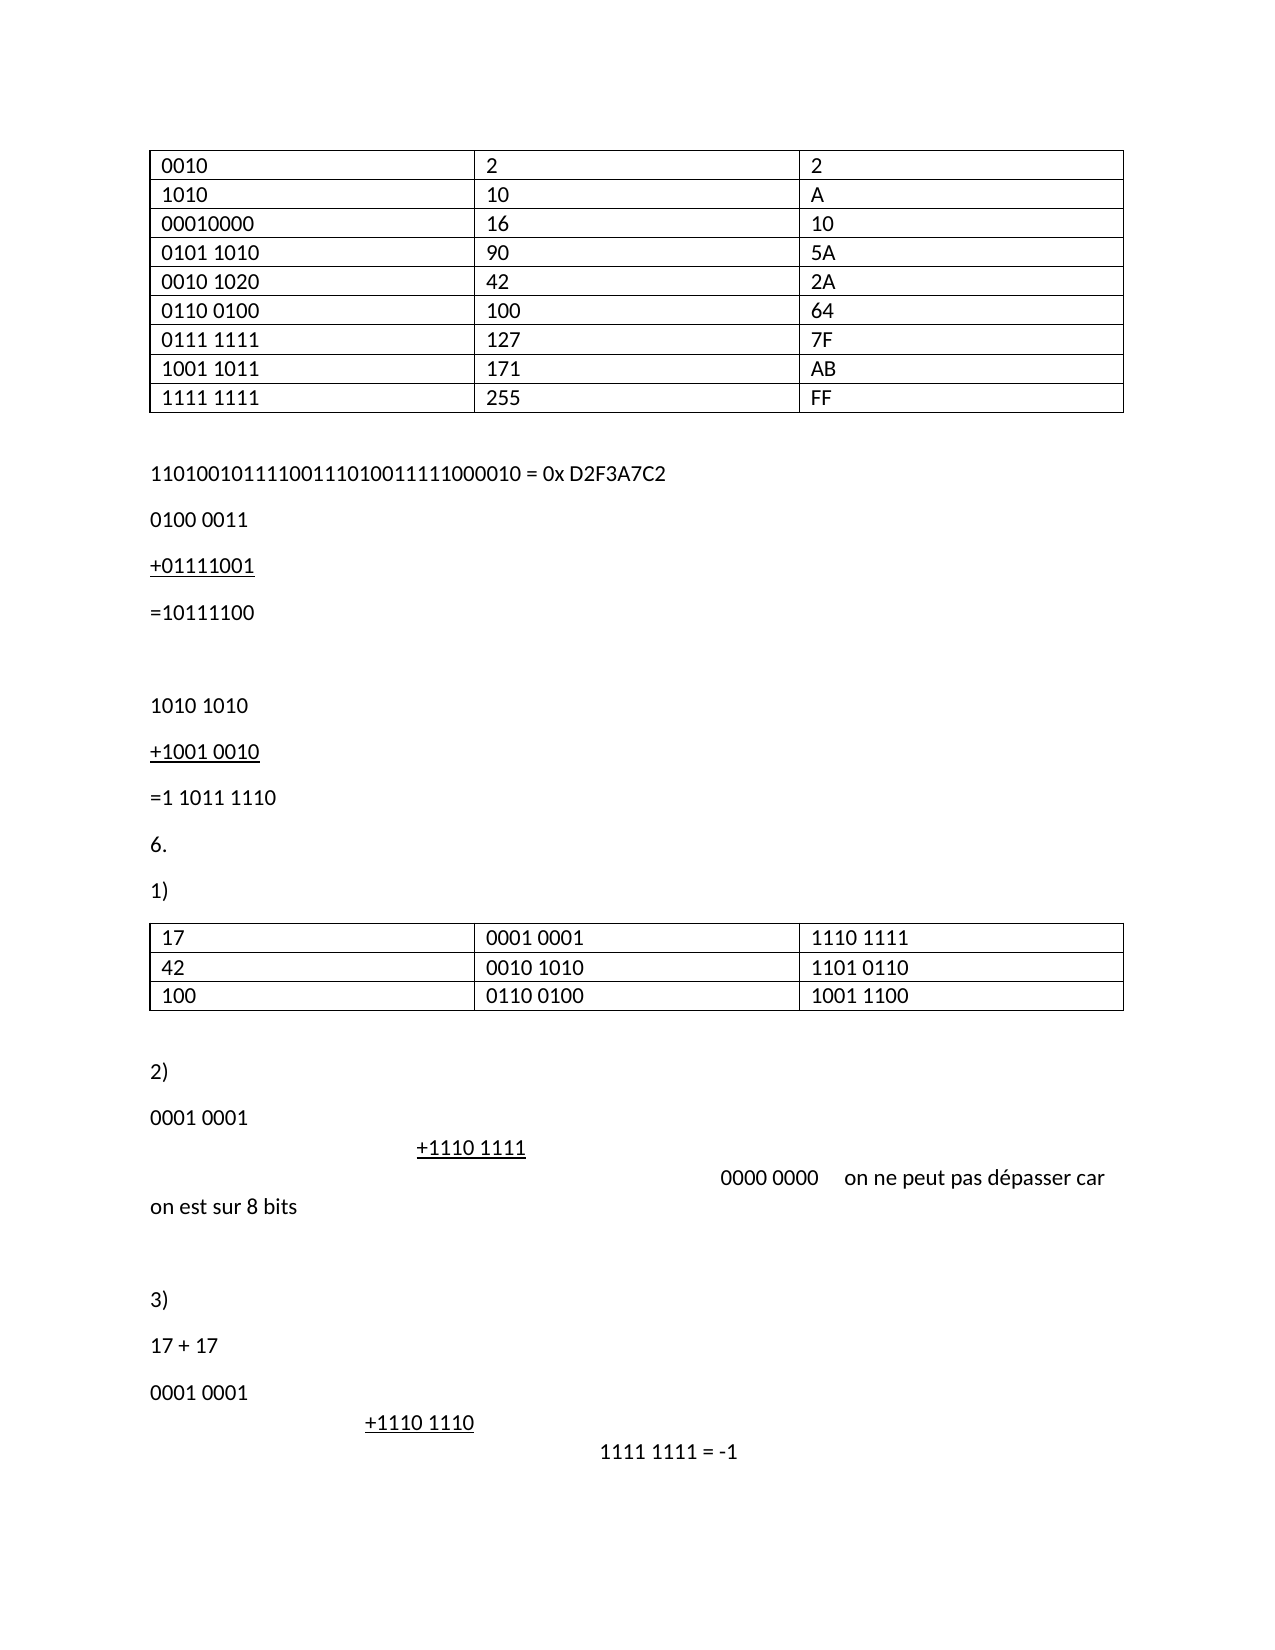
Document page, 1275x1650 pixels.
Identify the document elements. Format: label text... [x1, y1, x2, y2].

table_cell 2A [800, 267, 1123, 295]
text 1) [150, 876, 1125, 904]
table_cell 7F [800, 325, 1123, 353]
table_cell 100 [475, 296, 799, 324]
table_cell 10 [475, 180, 799, 208]
text 0100 0011 [150, 505, 1125, 533]
table_cell FF [800, 384, 1123, 412]
table_cell 0010 1020 [151, 267, 474, 295]
table_cell 90 [475, 238, 799, 266]
text 0001 0001 +1110 1111 0000 0000 on ne peut pas dépasser car on est sur 8 bits [150, 1103, 1125, 1221]
table_cell 10 [800, 209, 1123, 237]
text 1010 1010 [150, 691, 1125, 719]
text =10111100 [150, 598, 1125, 626]
table_header 2 [475, 151, 799, 179]
text =1 1011 1110 [150, 783, 1125, 811]
table_header 17 [151, 924, 474, 952]
table_cell 1111 1111 [151, 384, 474, 412]
table_header 2 [800, 151, 1123, 179]
table_cell 5A [800, 238, 1123, 266]
table_cell 0111 1111 [151, 325, 474, 353]
table_cell 00010000 [151, 209, 474, 237]
table_header 0010 [151, 151, 474, 179]
table_cell AB [800, 355, 1123, 382]
table_cell 100 [151, 982, 474, 1010]
table_cell 42 [475, 267, 799, 295]
table_cell 0110 0100 [151, 296, 474, 324]
table_cell 16 [475, 209, 799, 237]
table_cell 0110 0100 [475, 982, 799, 1010]
text 3) [150, 1285, 1125, 1313]
table_cell 171 [475, 355, 799, 382]
table_cell 0010 1010 [475, 953, 799, 981]
table_cell 0101 1010 [151, 238, 474, 266]
table_cell A [800, 180, 1123, 208]
table_cell 1010 [151, 180, 474, 208]
text 6. [150, 830, 1125, 858]
table_cell 64 [800, 296, 1123, 324]
table_header 0001 0001 [475, 924, 799, 952]
text +1001 0010 [150, 737, 1125, 765]
table_cell 42 [151, 953, 474, 981]
text 2) [150, 1057, 1125, 1085]
table_cell 1101 0110 [800, 953, 1123, 981]
table_cell 255 [475, 384, 799, 412]
text 0001 0001 +1110 1110 1111 1111 = -1 [150, 1378, 1125, 1465]
text +01111001 [150, 552, 1125, 580]
table_cell 127 [475, 325, 799, 353]
table_cell 1001 1100 [800, 982, 1123, 1010]
table_cell 1001 1011 [151, 355, 474, 382]
text 11010010111100111010011111000010 = 0x D2F3A7C2 [150, 459, 1125, 487]
text 17 + 17 [150, 1332, 1125, 1359]
table_header 1110 1111 [800, 924, 1123, 952]
